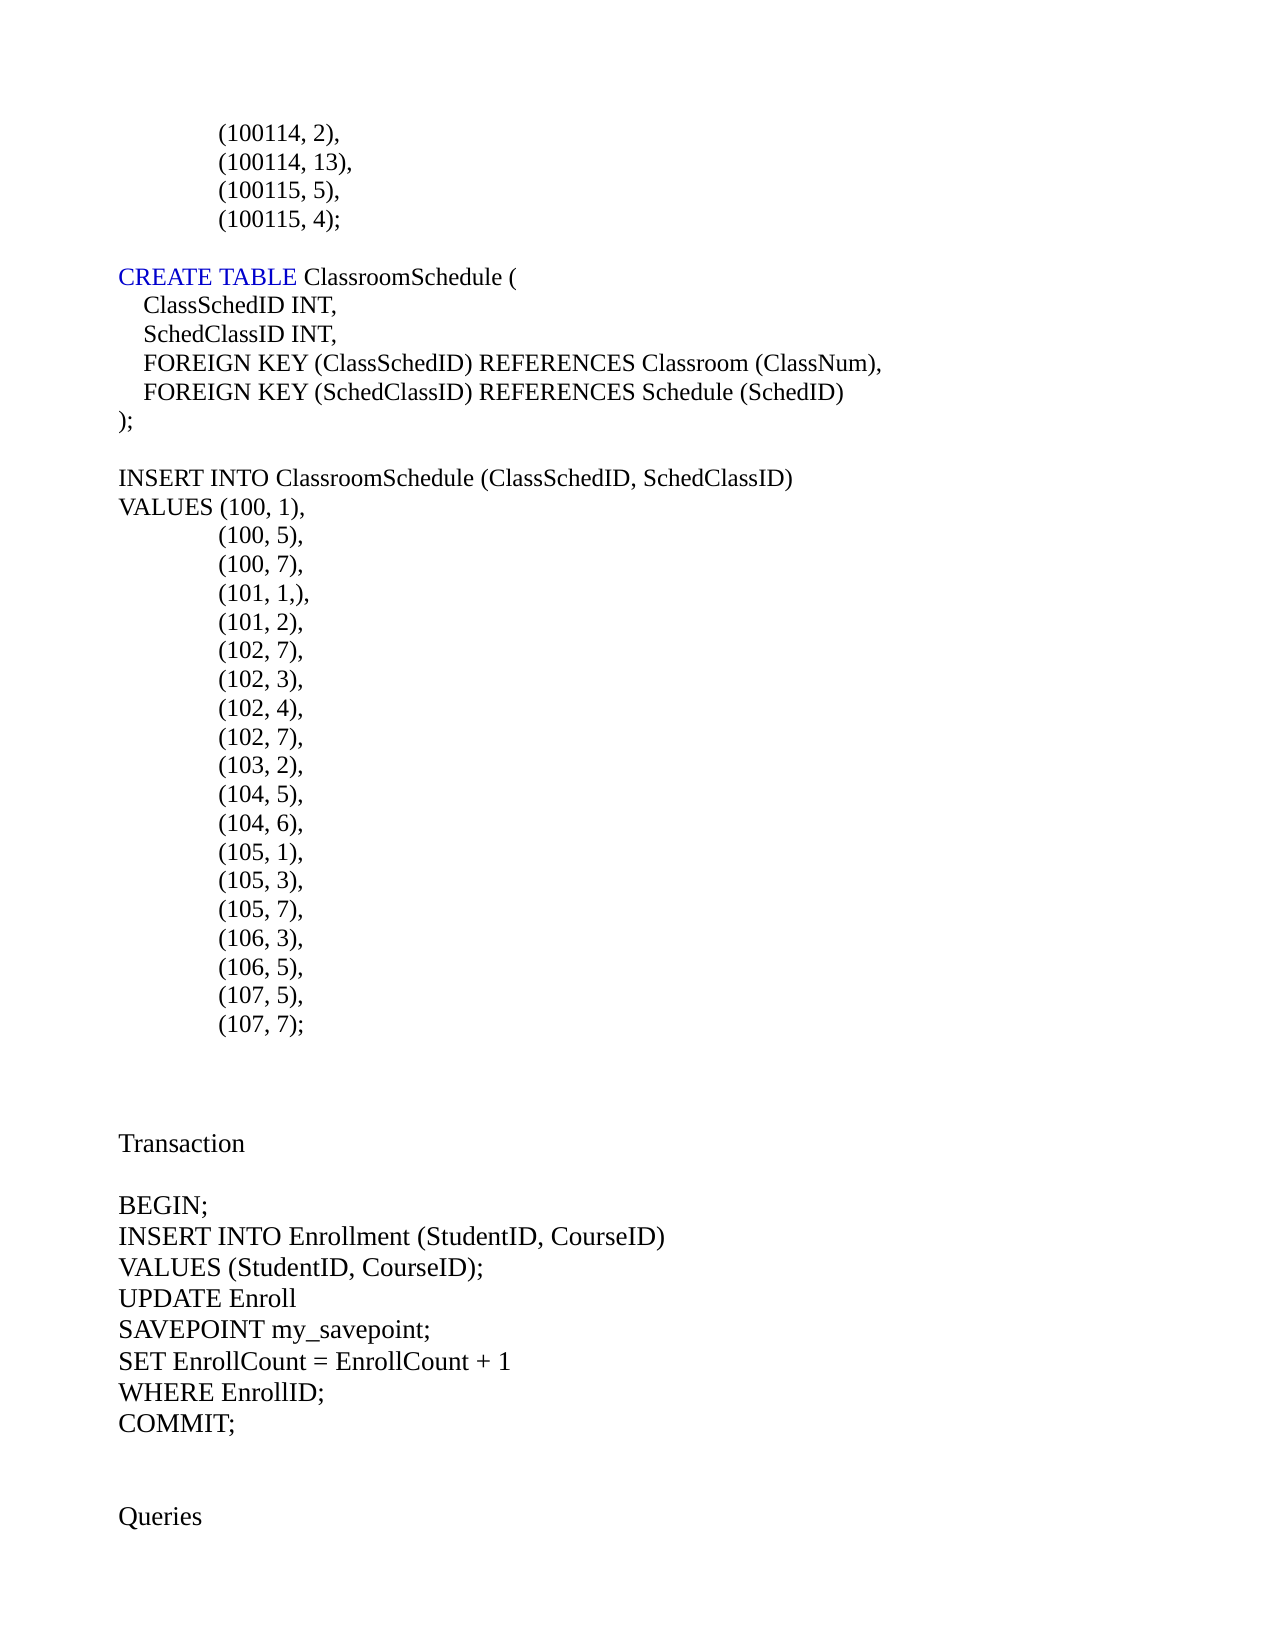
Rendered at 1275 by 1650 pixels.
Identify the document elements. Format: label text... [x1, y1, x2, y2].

text (100114, 2), [118, 118, 1157, 147]
text (100, 5), [118, 521, 1157, 549]
text (101, 1,), [118, 578, 1157, 607]
text (102, 7), [118, 722, 1157, 751]
text (106, 3), [118, 923, 1157, 952]
text (102, 3), [118, 664, 1157, 693]
text (105, 1), [118, 837, 1157, 866]
text INSERT INTO Enrollment (StudentID, CourseID) [118, 1220, 1157, 1251]
text CREATE TABLE ClassroomSchedule ( ClassSchedID INT, [118, 262, 1157, 319]
text UPDATE Enroll [118, 1282, 1157, 1314]
text Queries [118, 1501, 1157, 1532]
text BEGIN; [118, 1189, 1157, 1220]
text (103, 2), [118, 751, 1157, 779]
text (101, 2), [118, 607, 1157, 636]
text (107, 5), [118, 981, 1157, 1009]
text (106, 5), [118, 952, 1157, 981]
text (104, 6), [118, 808, 1157, 837]
text (107, 7); [118, 1009, 1157, 1038]
text INSERT INTO ClassroomSchedule (ClassSchedID, SchedClassID) [118, 463, 1157, 492]
text COMMIT; [118, 1407, 1157, 1438]
text (100115, 4); [118, 204, 1157, 233]
text (102, 7), [118, 636, 1157, 664]
text FOREIGN KEY (SchedClassID) REFERENCES Schedule (SchedID) ); [118, 377, 1157, 434]
text VALUES (100, 1), [118, 492, 1157, 521]
text SET EnrollCount = EnrollCount + 1 [118, 1345, 1157, 1376]
text WHERE EnrollID; [118, 1376, 1157, 1407]
text VALUES (StudentID, CourseID); [118, 1251, 1157, 1282]
text SchedClassID INT, [118, 319, 1157, 348]
text (102, 4), [118, 693, 1157, 722]
text (105, 3), [118, 866, 1157, 894]
text (100115, 5), [118, 176, 1157, 204]
text SAVEPOINT my_savepoint; [118, 1314, 1157, 1345]
text Transaction [118, 1127, 1157, 1158]
text (100, 7), [118, 549, 1157, 578]
text (100114, 13), [118, 147, 1157, 176]
text FOREIGN KEY (ClassSchedID) REFERENCES Classroom (ClassNum), [118, 348, 1157, 377]
text (104, 5), [118, 779, 1157, 808]
text (105, 7), [118, 894, 1157, 923]
